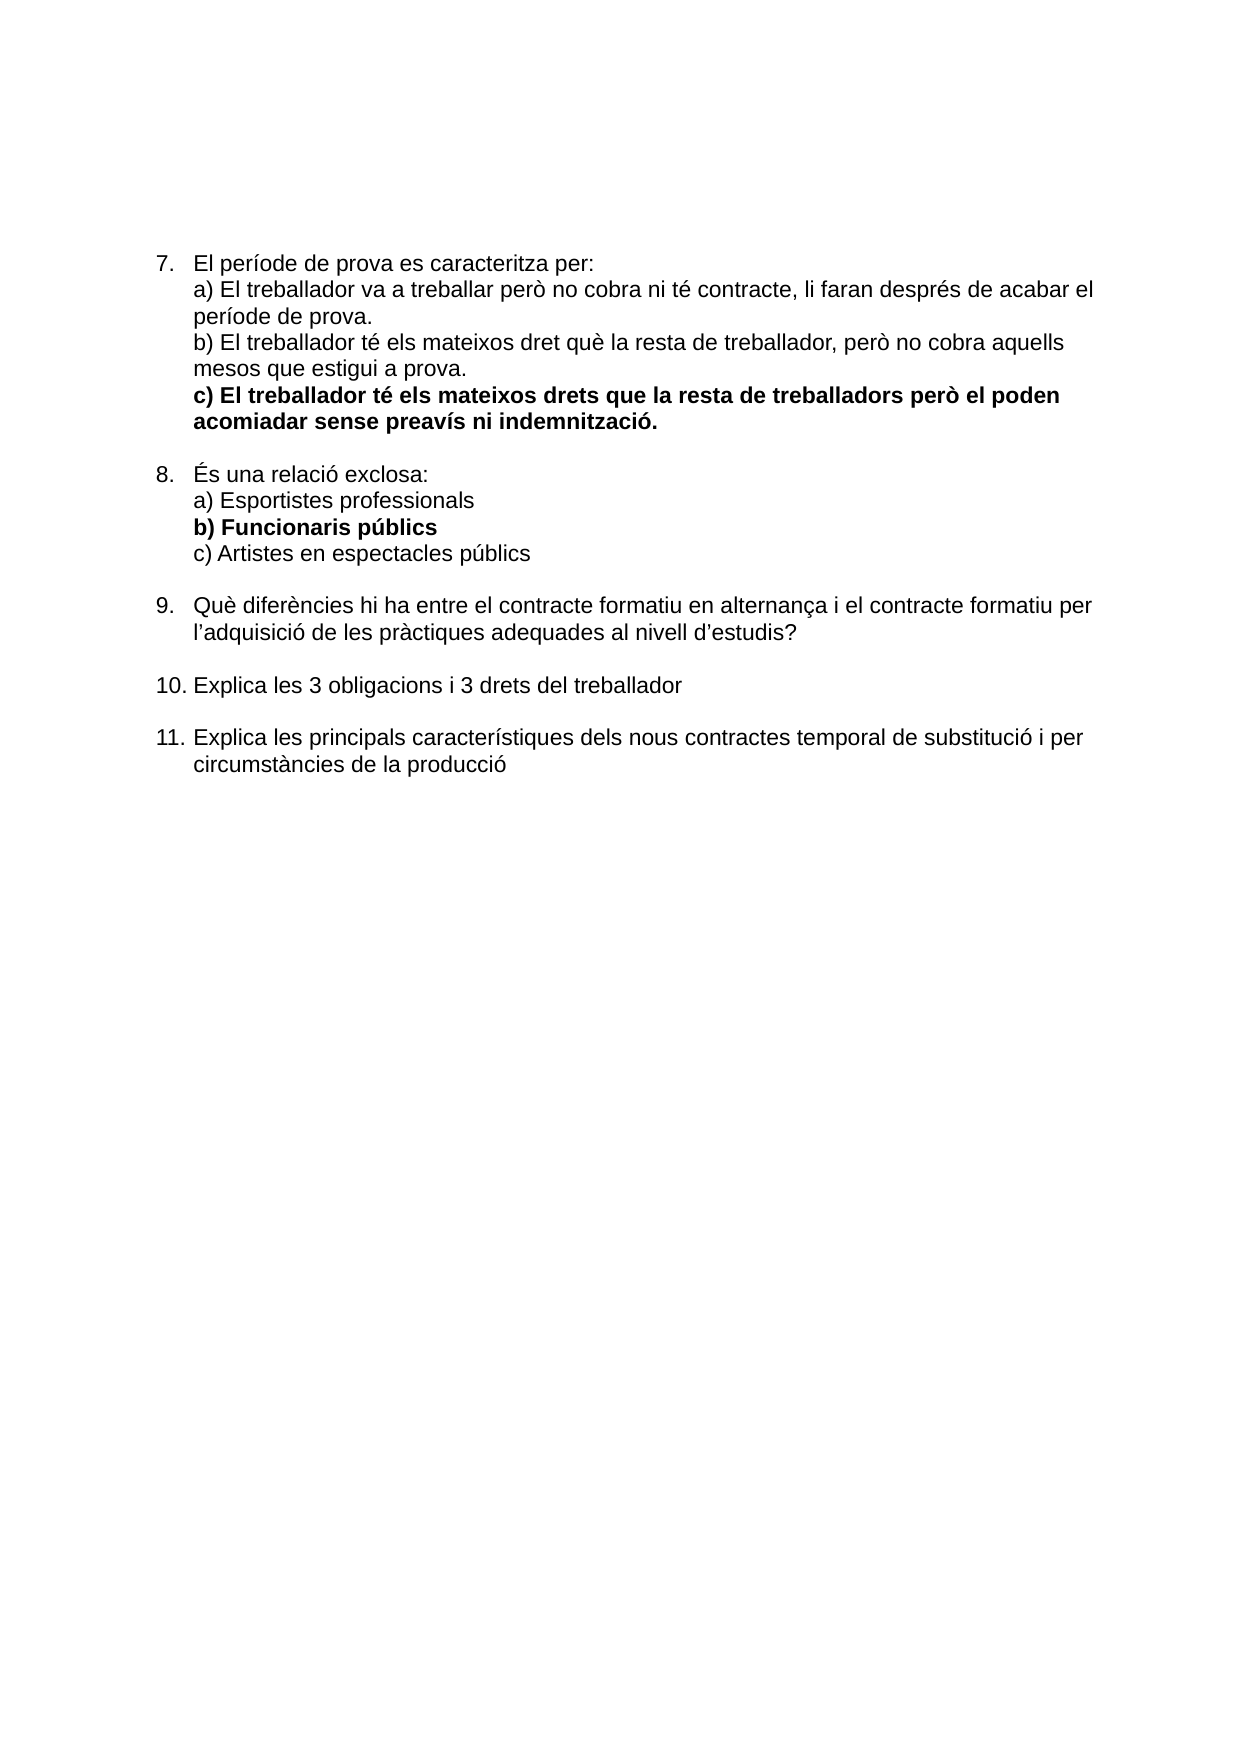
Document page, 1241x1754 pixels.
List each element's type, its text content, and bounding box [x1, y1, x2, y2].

list c) El treballador té els mateixos drets que la resta de treballadors però el poden acomiadar sense preavís ni indemnització. [156, 382, 1122, 434]
list a) Esportistes professionals [156, 487, 1122, 513]
list Explica les 3 obligacions i 3 drets del treballador [156, 672, 1122, 698]
list c) Artistes en espectacles públics [156, 540, 1122, 566]
list És una relació exclosa: [156, 461, 1122, 487]
list Explica les principals característiques dels nous contractes temporal de substitució i per circumstàncies de la producció [156, 724, 1122, 777]
list Què diferències hi ha entre el contracte formatiu en alternança i el contracte formatiu per l’adquisició de les pràctiques adequades al nivell d’estudis? [156, 592, 1122, 645]
list b) Funcionaris públics [156, 513, 1122, 540]
list a) El treballador va a treballar però no cobra ni té contracte, li faran després de acabar el període de prova. [156, 276, 1122, 329]
list b) El treballador té els mateixos dret què la resta de treballador, però no cobra aquells mesos que estigui a prova. [156, 329, 1122, 382]
list El període de prova es caracteritza per: [156, 250, 1122, 276]
